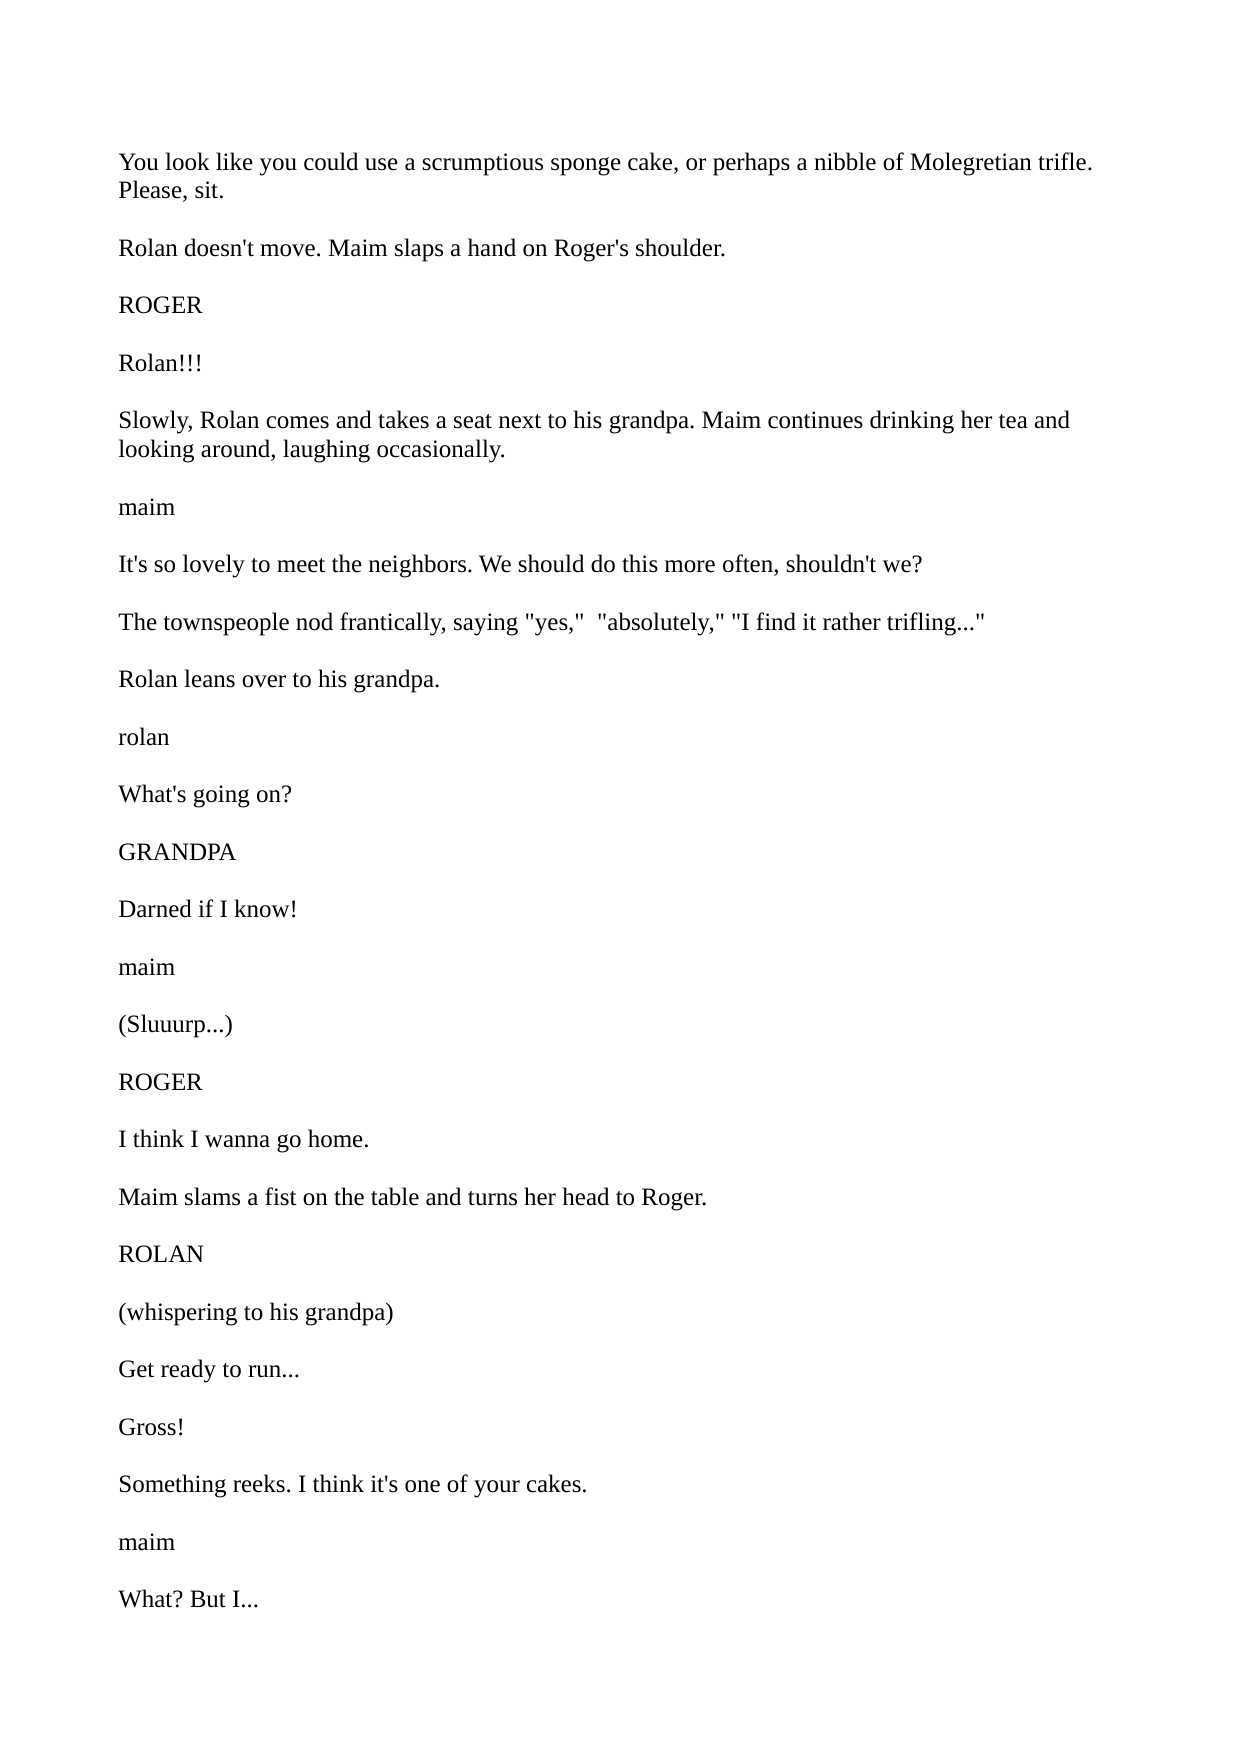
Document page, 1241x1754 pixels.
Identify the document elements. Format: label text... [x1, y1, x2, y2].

text ROGER [118, 1067, 1122, 1096]
text I think I wanna go home. [118, 1124, 1122, 1153]
text Slowly, Rolan comes and takes a seat next to his grandpa. Maim continues drinking her tea and looking around, laughing occasionally. [118, 406, 1122, 463]
text Maim slams a fist on the table and turns her head to Roger. [118, 1182, 1122, 1211]
text The townspeople nod frantically, saying "yes," "absolutely," "I find it rather trifling..." [118, 607, 1122, 636]
text You look like you could use a scrumptious sponge cake, or perhaps a nibble of Molegretian trifle. Please, sit. [118, 147, 1122, 204]
text Rolan!!! [118, 348, 1122, 377]
text maim [118, 492, 1122, 521]
text Darned if I know! [118, 894, 1122, 923]
text Get ready to run... [118, 1354, 1122, 1383]
text What? But I... [118, 1584, 1122, 1613]
text Something reeks. I think it's one of your cakes. [118, 1469, 1122, 1498]
text ROLAN [118, 1239, 1122, 1268]
text Gross! [118, 1412, 1122, 1441]
text GRANDPA [118, 837, 1122, 866]
text maim [118, 952, 1122, 981]
text rolan [118, 722, 1122, 751]
text ROGER [118, 291, 1122, 319]
text maim [118, 1527, 1122, 1556]
text Rolan leans over to his grandpa. [118, 664, 1122, 693]
text Rolan doesn't move. Maim slaps a hand on Roger's shoulder. [118, 233, 1122, 262]
text (Sluuurp...) [118, 1009, 1122, 1038]
text What's going on? [118, 779, 1122, 808]
text It's so lovely to meet the neighbors. We should do this more often, shouldn't we? [118, 549, 1122, 578]
text (whispering to his grandpa) [118, 1297, 1122, 1326]
